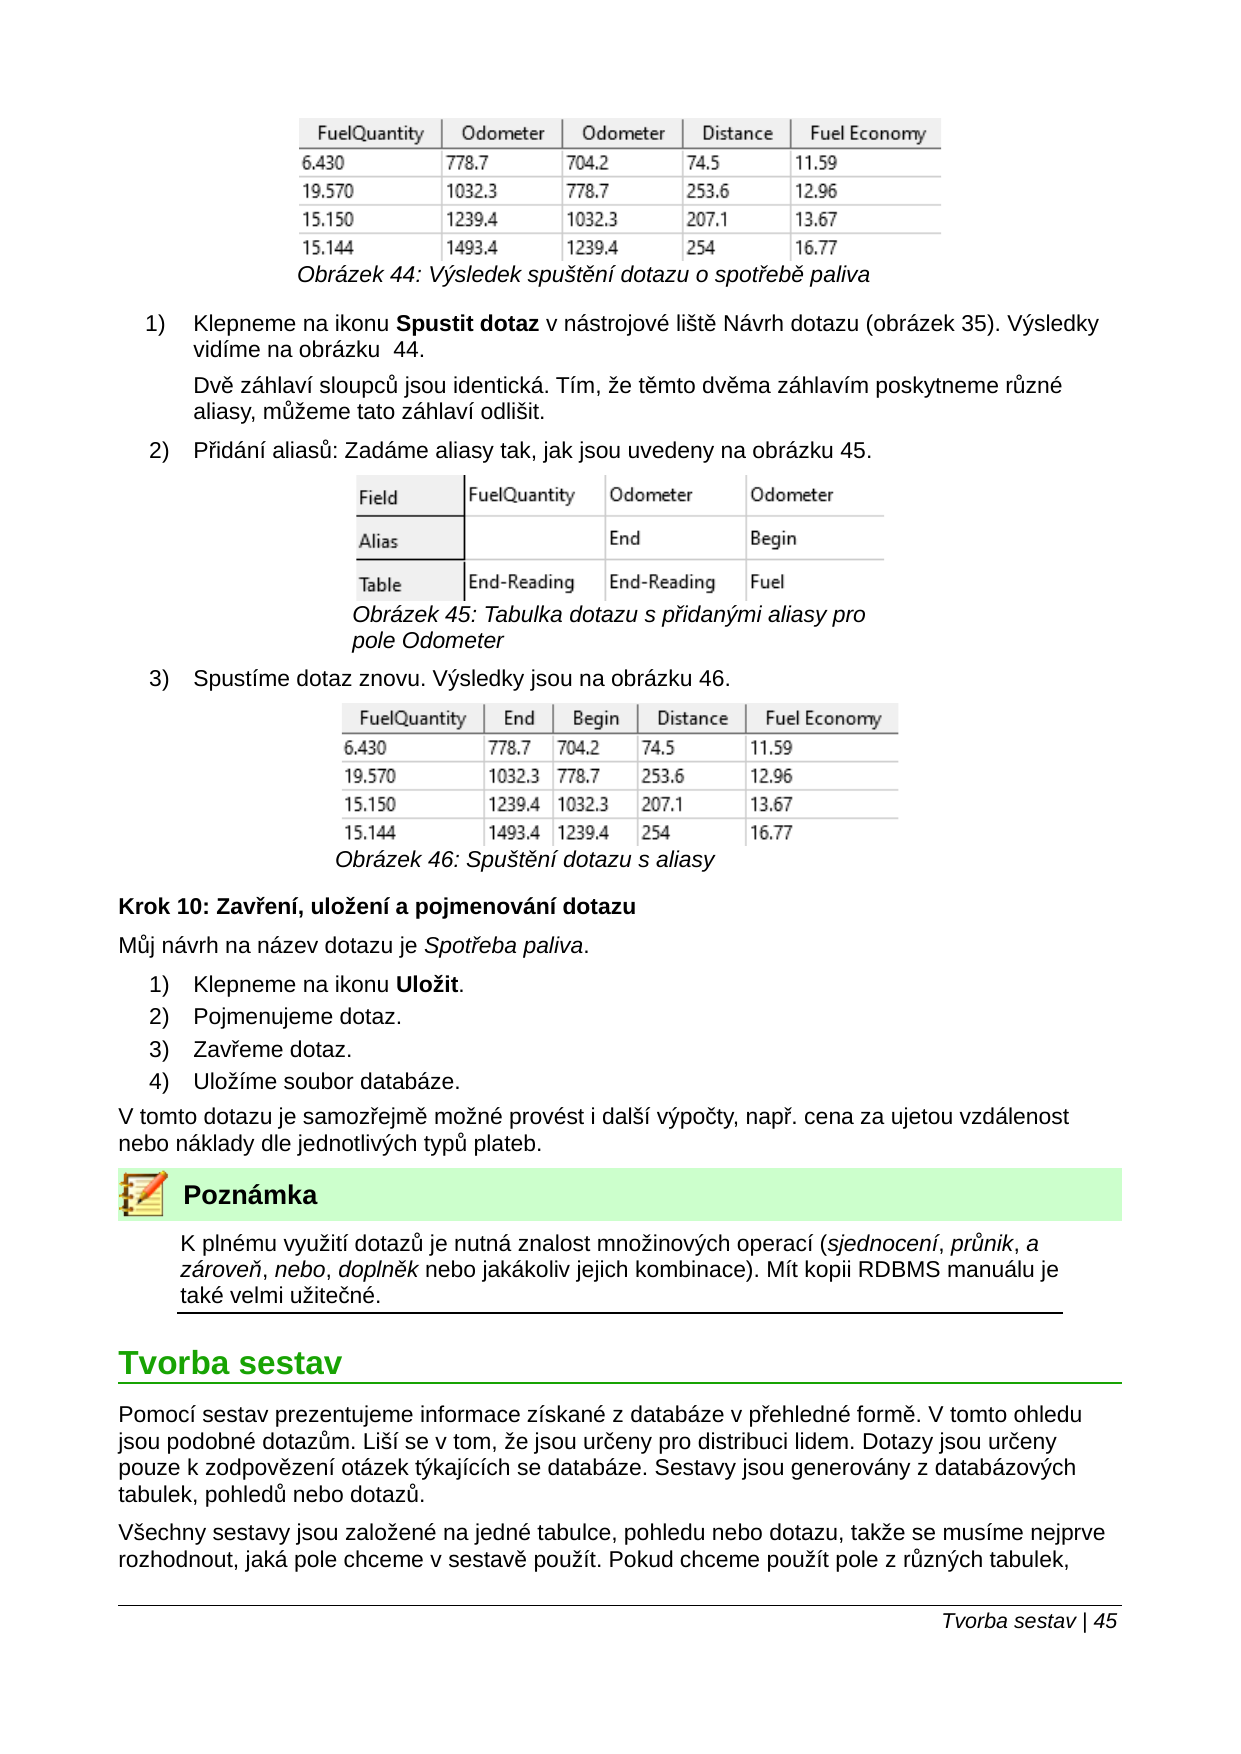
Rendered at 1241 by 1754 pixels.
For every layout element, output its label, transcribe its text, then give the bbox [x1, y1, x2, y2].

list Uložíme soubor databáze. [169, 1068, 1122, 1094]
text Dvě záhlaví sloupců jsou identická. Tím, že těmto dvěma záhlavím poskytneme různé aliasy, můžeme tato záhlaví odlišit. [193, 372, 1122, 424]
list Přidání aliasů: Zadáme aliasy tak, jak jsou uvedeny na obrázku 45. [169, 437, 1122, 463]
list Klepneme na ikonu Uložit. [169, 971, 1122, 997]
text Obrázek 46: Spuštění dotazu s aliasy [335, 703, 906, 872]
picture [341, 703, 899, 846]
text Obrázek 45: Tabulka dotazu s přidanými aliasy pro pole Odometer [352, 475, 888, 653]
list Pojmenujeme dotaz. [169, 1003, 1122, 1030]
text V tomto dotazu je samozřejmě možné provést i další výpočty, např. cena za ujetou vzdálenost nebo náklady dle jednotlivých typů plateb. [118, 1103, 1122, 1156]
picture [299, 118, 942, 261]
list Klepneme na ikonu Spustit dotaz v nástrojové liště Návrh dotazu (obrázek 35). Výsledky vidíme na obrázku 44. [165, 310, 1122, 363]
list Spustíme dotaz znovu. Výsledky jsou na obrázku 46. [169, 665, 1122, 692]
list Můj návrh na název dotazu je Spotřeba paliva. [118, 932, 1122, 958]
text Krok 10: Zavření, uložení a pojmenování dotazu [118, 893, 1122, 919]
text Všechny sestavy jsou založené na jedné tabulce, pohledu nebo dotazu, takže se musíme nejprve rozhodnout, jaká pole chceme v sestavě použít. Pokud chceme použít pole z různých tabulek, [118, 1519, 1122, 1572]
text K plnému využití dotazů je nutná znalost množinových operací (sjednocení, průnik, a zároveň, nebo, doplněk nebo jakákoliv jejich kombinace). Mít kopii RDBMS manuálu je také velmi užitečné. [177, 1227, 1063, 1312]
picture [356, 475, 885, 601]
picture [119, 1169, 170, 1220]
text Pomocí sestav prezentujeme informace získané z databáze v přehledné formě. V tomto ohledu jsou podobné dotazům. Liší se v tom, že jsou určeny pro distribuci lidem. Dotazy jsou určeny pouze k zodpovězení otázek týkajících se databáze. Sestavy jsou generovány z databázových tabulek, pohledů nebo dotazů. [118, 1401, 1122, 1507]
list Zavřeme dotaz. [169, 1036, 1122, 1062]
text Obrázek 44: Výsledek spuštění dotazu o spotřebě paliva [297, 118, 943, 287]
subtitle Tvorba sestav [118, 1343, 1122, 1382]
subtitle Poznámka [118, 1168, 1122, 1221]
